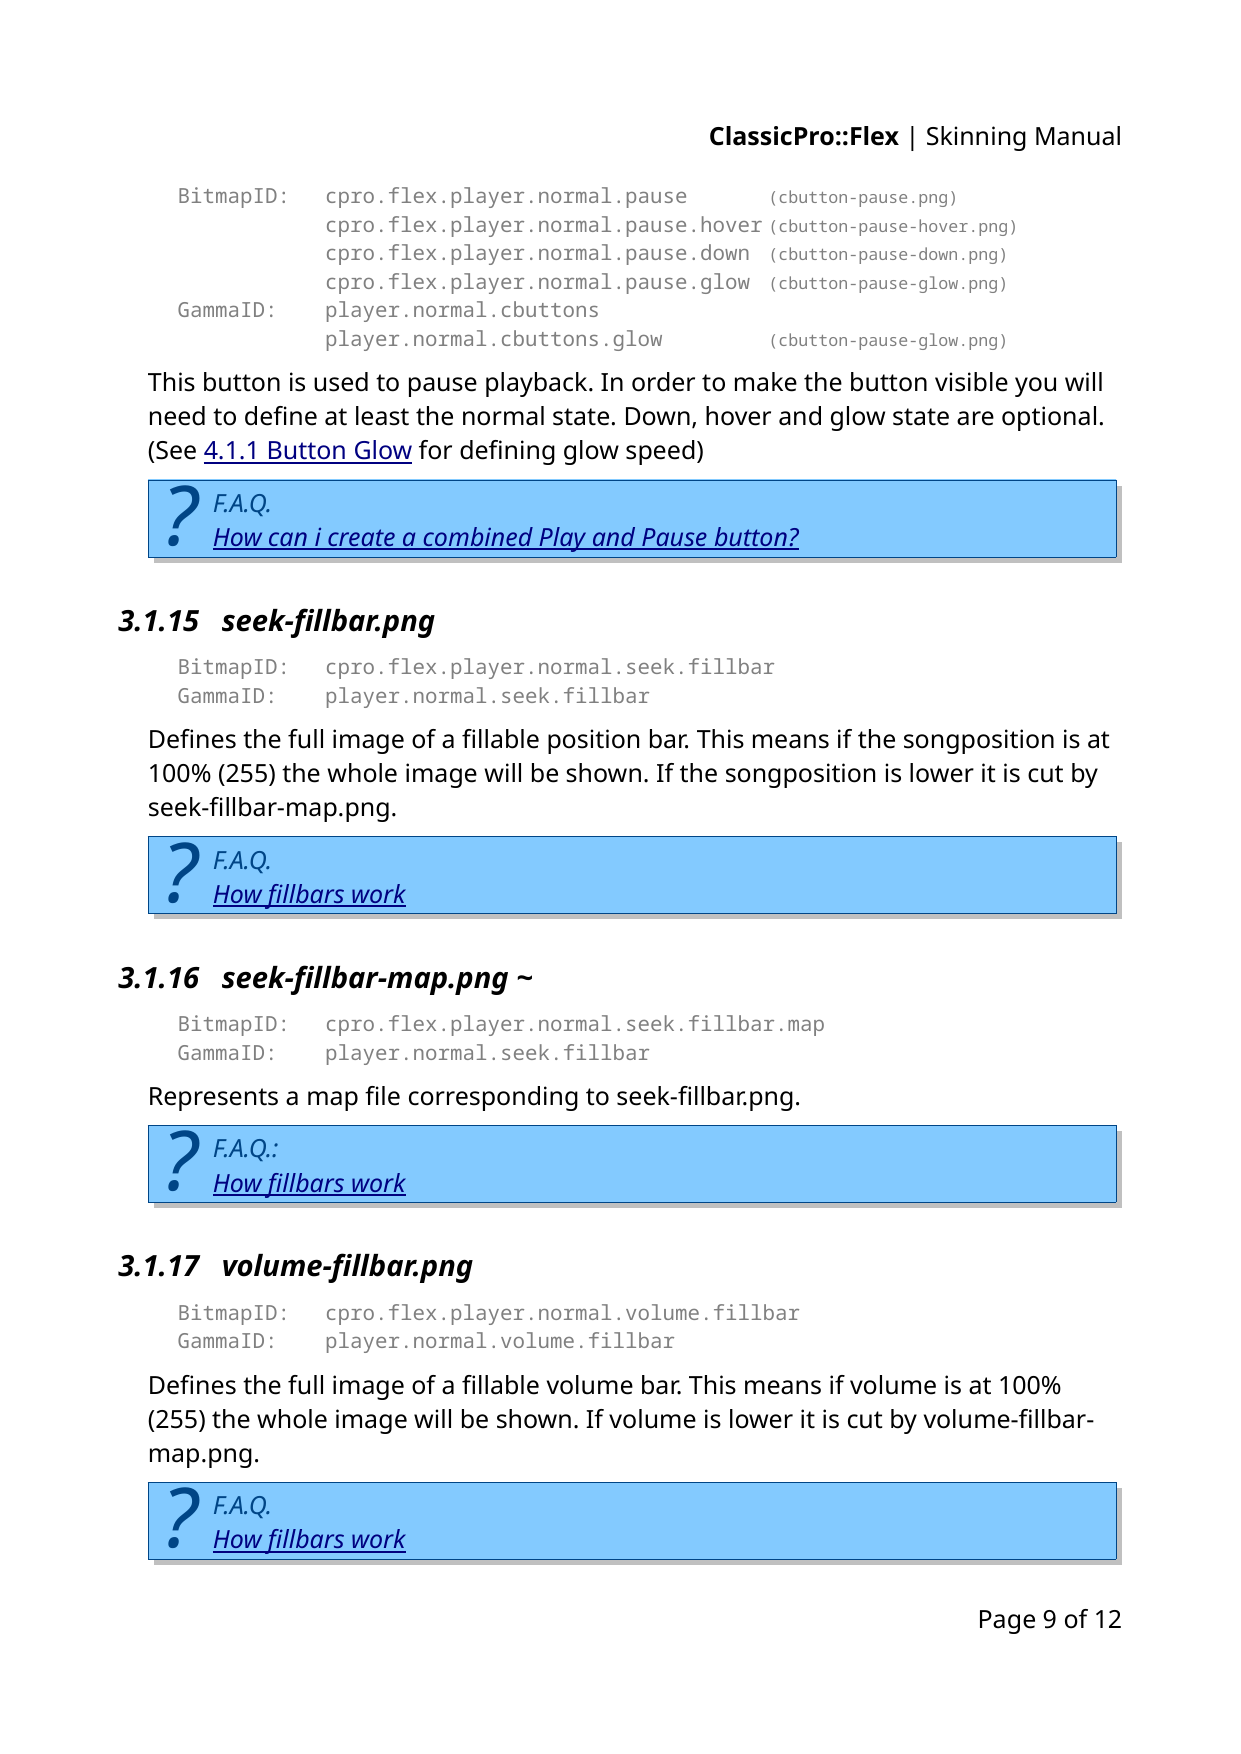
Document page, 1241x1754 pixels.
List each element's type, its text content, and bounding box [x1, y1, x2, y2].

text ?F.A.Q. How fillbars work [149, 1483, 1116, 1559]
text This button is used to pause playback. In order to make the button visible you will need to define at least the normal state. Down, hover and glow state are optional. (See 4.1.1 Button Glow for defining glow speed) [148, 365, 1122, 467]
text BitmapID: cpro.flex.player.normal.seek.fillbar GammaID: player.normal.seek.fillbar [177, 652, 1122, 709]
text BitmapID: cpro.flex.player.normal.pause (cbutton-pause.png) cpro.flex.player.normal.pause.hover (cbutton-pause-hover.png) cpro.flex.player.normal.pause.down (cbutton-pause-down.png) cpro.flex.player.normal.pause.glow (cbutton-pause-glow.png) GammaID: player.normal.cbuttons player.normal.cbuttons.glow (cbutton-pause-glow.png) [177, 182, 1122, 352]
text ?F.A.Q. How fillbars work [149, 837, 1116, 913]
text ?F.A.Q. How can i create a combined Play and Pause button? [149, 481, 1116, 557]
subtitle volume-fillbar.png [118, 1246, 1122, 1285]
text Represents a map file corresponding to seek-fillbar.png. [148, 1078, 1122, 1113]
subtitle seek-fillbar-map.png ~ [118, 957, 1122, 997]
text Defines the full image of a fillable position bar. This means if the songposition is at 100% (255) the whole image will be shown. If the songposition is lower it is cut by seek-fillbar-map.png. [148, 722, 1122, 824]
text BitmapID: cpro.flex.player.normal.seek.fillbar.map GammaID: player.normal.seek.fillbar [177, 1009, 1122, 1066]
subtitle seek-fillbar.png [118, 600, 1122, 640]
text Defines the full image of a fillable volume bar. This means if volume is at 100% (255) the whole image will be shown. If volume is lower it is cut by volume-fillbar-map.png. [148, 1367, 1122, 1469]
text BitmapID: cpro.flex.player.normal.volume.fillbar GammaID: player.normal.volume.fillbar [177, 1298, 1122, 1355]
text ?F.A.Q.: How fillbars work [149, 1126, 1116, 1202]
